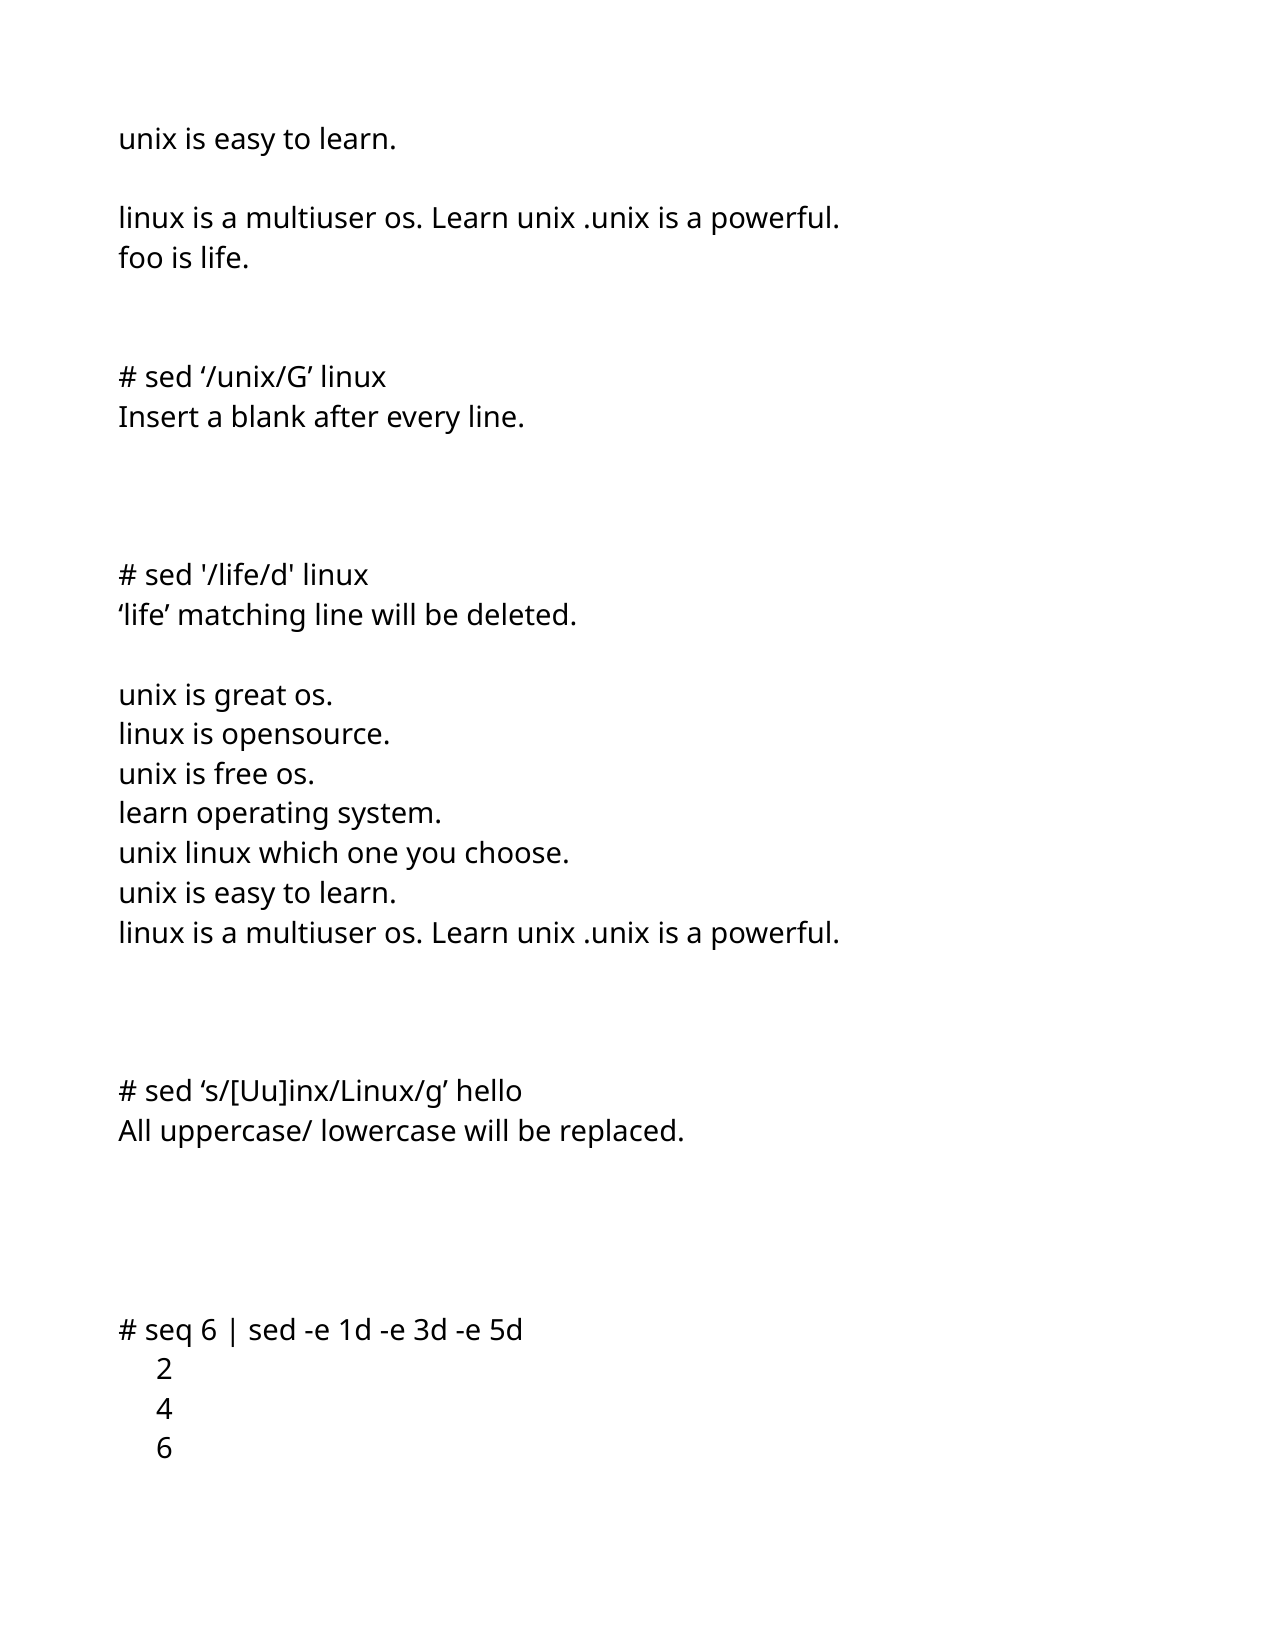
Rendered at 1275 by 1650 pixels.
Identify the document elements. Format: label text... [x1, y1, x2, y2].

text linux is a multiuser os. Learn unix .unix is a powerful. [118, 197, 1157, 237]
text # seq 6 | sed -e 1d -e 3d -e 5d [118, 1309, 1157, 1348]
text 6 [118, 1428, 1157, 1467]
text learn operating system. [118, 793, 1157, 832]
text unix is easy to learn. [118, 872, 1157, 912]
text unix is free os. [118, 753, 1157, 793]
text Insert a blank after every line. [118, 396, 1157, 436]
text linux is opensource. [118, 713, 1157, 753]
text ‘life’ matching line will be deleted. [118, 594, 1157, 634]
text foo is life. [118, 237, 1157, 277]
text # sed ‘s/[Uu]inx/Linux/g’ hello [118, 1071, 1157, 1110]
text All uppercase/ lowercase will be replaced. [118, 1110, 1157, 1150]
text # sed ‘/unix/G’ linux [118, 356, 1157, 396]
text # sed '/life/d' linux [118, 555, 1157, 594]
text unix is great os. [118, 674, 1157, 713]
text 4 [118, 1388, 1157, 1428]
text unix linux which one you choose. [118, 832, 1157, 872]
text linux is a multiuser os. Learn unix .unix is a powerful. [118, 912, 1157, 952]
text 2 [118, 1348, 1157, 1388]
text unix is easy to learn. [118, 118, 1157, 158]
